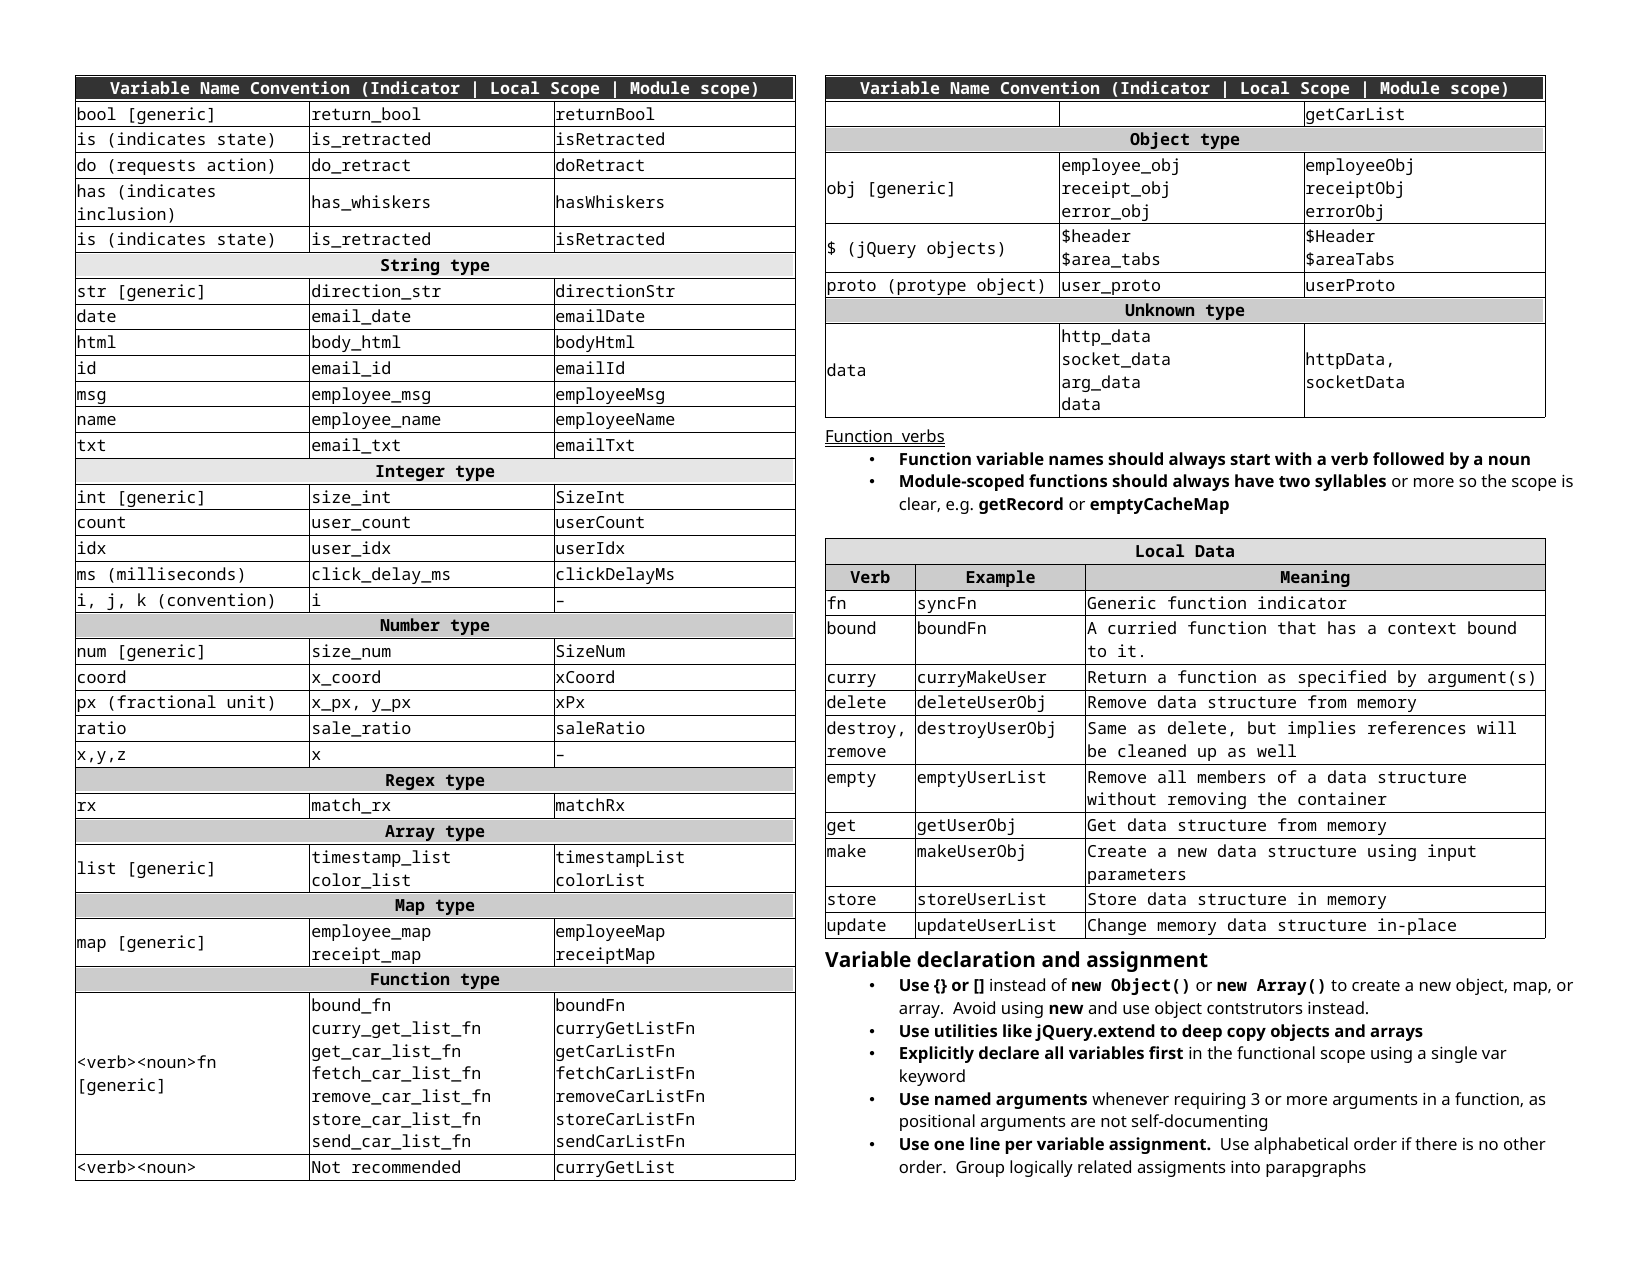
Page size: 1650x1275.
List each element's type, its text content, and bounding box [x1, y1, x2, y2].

table_cell has (indicates inclusion) [76, 179, 309, 226]
table_cell email_txt [310, 433, 554, 458]
table_cell matchRx [555, 794, 795, 818]
table_cell return_bool [310, 102, 554, 126]
table_cell count [76, 510, 309, 535]
table_cell hasWhiskers [555, 179, 795, 226]
table_cell makeUserObj [916, 839, 1085, 886]
subtitle Variable declaration and assignment [825, 945, 1575, 974]
table_cell is (indicates state) [76, 127, 309, 152]
table_cell x,y,z [76, 742, 309, 767]
table_cell employeeMsg [555, 382, 795, 406]
table_cell Return a function as specified by argument(s) [1086, 665, 1545, 689]
table_cell str [generic] [76, 279, 309, 303]
table_cell num [generic] [76, 639, 309, 664]
table_cell has_whiskers [310, 179, 554, 226]
table_cell boundFn curryGetListFn getCarListFn fetchCarListFn removeCarListFn storeCarListFn sendCarListFn [555, 993, 795, 1154]
table_cell size_num [310, 639, 554, 664]
table_cell httpData, socketData [1305, 324, 1545, 417]
table_cell Not recommended [310, 1155, 554, 1180]
table_cell id [76, 356, 309, 381]
table_cell Meaning [1086, 565, 1545, 590]
table_cell email_date [310, 305, 554, 329]
table_cell html [76, 330, 309, 355]
table_cell rx [76, 794, 309, 818]
table_cell updateUserList [916, 913, 1085, 938]
table_cell user_count [310, 510, 554, 535]
table_cell xPx [555, 691, 795, 715]
table_cell date [76, 305, 309, 329]
table_cell SizeNum [555, 639, 795, 664]
table_cell employeeObj receiptObj errorObj [1305, 153, 1545, 223]
table_cell match_rx [310, 794, 554, 818]
table_cell bound_fn curry_get_list_fn get_car_list_fn fetch_car_list_fn remove_car_list_fn store_car_list_fn send_car_list_fn [310, 993, 554, 1154]
table_cell store [826, 887, 915, 912]
table_cell sale_ratio [310, 716, 554, 741]
table_cell boundFn [916, 616, 1085, 664]
table_cell email_id [310, 356, 554, 381]
table_cell msg [76, 382, 309, 406]
table_cell direction_str [310, 279, 554, 303]
table_cell emailDate [555, 305, 795, 329]
table_cell emptyUserList [916, 765, 1085, 812]
table_cell coord [76, 665, 309, 689]
table_cell Remove data structure from memory [1086, 691, 1545, 715]
table_cell http_data socket_data arg_data data [1060, 324, 1304, 417]
table_cell empty [826, 765, 915, 812]
table_cell user_proto [1060, 273, 1304, 297]
table_cell userProto [1305, 273, 1545, 297]
list Use {} or [] instead of new Object() or new Array() to create a new object, map, or array. Avoid using new and use object contstrutors instead. [869, 974, 1575, 1019]
table_cell emailId [555, 356, 795, 381]
table_cell delete [826, 691, 915, 715]
table_cell xCoord [555, 665, 795, 689]
table_cell saleRatio [555, 716, 795, 741]
table_cell employee_name [310, 407, 554, 432]
table_cell <verb><noun>fn [generic] [76, 993, 309, 1154]
table_cell [1060, 102, 1304, 126]
table_cell x_px, y_px [310, 691, 554, 715]
table_cell [826, 102, 1059, 126]
table_cell ratio [76, 716, 309, 741]
table_cell map [generic] [76, 919, 309, 966]
list Module-scoped functions should always have two syllables or more so the scope is clear, e.g. getRecord or emptyCacheMap [869, 470, 1575, 516]
list Explicitly declare all variables first in the functional scope using a single var keyword [869, 1042, 1575, 1087]
table_cell A curried function that has a context bound to it. [1086, 616, 1545, 664]
table_cell userIdx [555, 536, 795, 561]
table_cell doRetract [555, 153, 795, 178]
table_cell Generic function indicator [1086, 591, 1545, 615]
table_cell curryGetList [555, 1155, 795, 1180]
table_cell x [310, 742, 554, 767]
table_cell – [555, 742, 795, 767]
table_cell fn [826, 591, 915, 615]
table_cell bodyHtml [555, 330, 795, 355]
table_cell timestampList colorList [555, 845, 795, 892]
table_cell idx [76, 536, 309, 561]
table_cell size_int [310, 485, 554, 509]
table_cell int [generic] [76, 485, 309, 509]
table_cell Verb [826, 565, 915, 590]
table_cell destroy, remove [826, 716, 915, 764]
list Function variable names should always start with a verb followed by a noun [869, 447, 1575, 470]
table_cell $ (jQuery objects) [826, 224, 1059, 272]
table_cell Same as delete, but implies references will be cleaned up as well [1086, 716, 1545, 764]
table_cell get [826, 813, 915, 838]
table_cell employeeName [555, 407, 795, 432]
table_cell userCount [555, 510, 795, 535]
table_cell Change memory data structure in-place [1086, 913, 1545, 938]
table_cell timestamp_list color_list [310, 845, 554, 892]
table_cell i, j, k (convention) [76, 588, 309, 612]
table_cell ms (milliseconds) [76, 562, 309, 587]
table_cell x_coord [310, 665, 554, 689]
list Use utilities like jQuery.extend to deep copy objects and arrays [869, 1019, 1575, 1042]
table_cell list [generic] [76, 845, 309, 892]
table_cell curryMakeUser [916, 665, 1085, 689]
table_cell txt [76, 433, 309, 458]
table_cell – [555, 588, 795, 612]
table_cell deleteUserObj [916, 691, 1085, 715]
table_cell directionStr [555, 279, 795, 303]
table_cell is (indicates state) [76, 227, 309, 252]
table_cell employeeMap receiptMap [555, 919, 795, 966]
table_cell i [310, 588, 554, 612]
table_cell employee_msg [310, 382, 554, 406]
table_cell employee_map receipt_map [310, 919, 554, 966]
table_cell emailTxt [555, 433, 795, 458]
table_cell $header $area_tabs [1060, 224, 1304, 272]
table_cell is_retracted [310, 127, 554, 152]
table_cell body_html [310, 330, 554, 355]
list Use named arguments whenever requiring 3 or more arguments in a function, as positional arguments are not self-documenting [869, 1087, 1575, 1133]
table_cell px (fractional unit) [76, 691, 309, 715]
list Use one line per variable assignment. Use alphabetical order if there is no other order. Group logically related assigments into parapgraphs [869, 1133, 1575, 1178]
table_cell isRetracted [555, 227, 795, 252]
table_cell bound [826, 616, 915, 664]
table_cell storeUserList [916, 887, 1085, 912]
table_cell Example [916, 565, 1085, 590]
table_cell isRetracted [555, 127, 795, 152]
table_cell bool [generic] [76, 102, 309, 126]
table_cell do (requests action) [76, 153, 309, 178]
table_cell SizeInt [555, 485, 795, 509]
table_cell Store data structure in memory [1086, 887, 1545, 912]
table_cell employee_obj receipt_obj error_obj [1060, 153, 1304, 223]
subtitle Function verbs [825, 425, 1575, 447]
table_cell proto (protype object) [826, 273, 1059, 297]
table_cell Create a new data structure using input parameters [1086, 839, 1545, 886]
table_cell Remove all members of a data structure without removing the container [1086, 765, 1545, 812]
table_cell syncFn [916, 591, 1085, 615]
table_cell update [826, 913, 915, 938]
table_cell obj [generic] [826, 153, 1059, 223]
table_cell Get data structure from memory [1086, 813, 1545, 838]
table_cell curry [826, 665, 915, 689]
table_cell user_idx [310, 536, 554, 561]
table_cell returnBool [555, 102, 795, 126]
table_cell make [826, 839, 915, 886]
table_cell getCarList [1305, 102, 1545, 126]
table_cell data [826, 324, 1059, 417]
table_cell name [76, 407, 309, 432]
table_cell $Header $areaTabs [1305, 224, 1545, 272]
table_cell is_retracted [310, 227, 554, 252]
table_cell destroyUserObj [916, 716, 1085, 764]
table_cell getUserObj [916, 813, 1085, 838]
table_cell do_retract [310, 153, 554, 178]
table_header Local Data [826, 539, 1545, 564]
table_cell clickDelayMs [555, 562, 795, 587]
table_cell click_delay_ms [310, 562, 554, 587]
table_cell <verb><noun> [76, 1155, 309, 1180]
